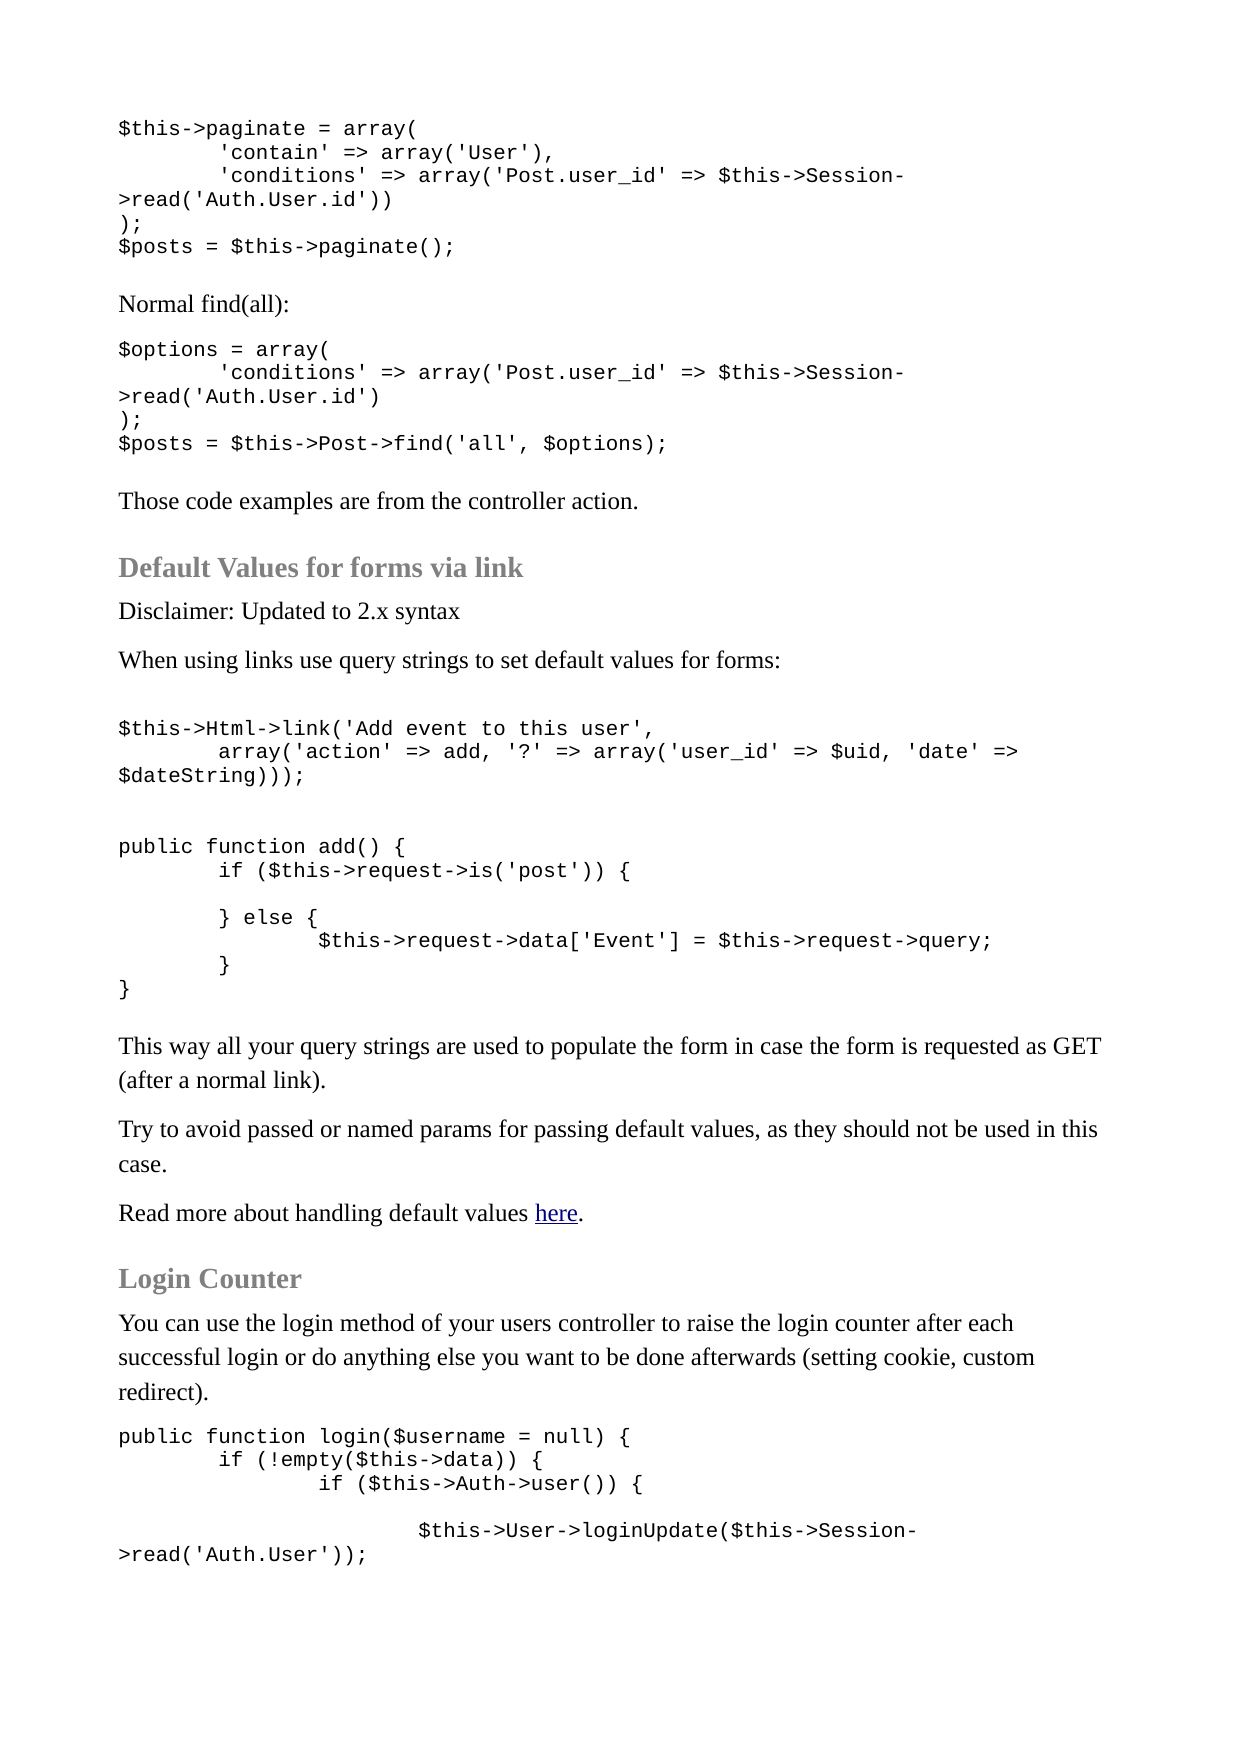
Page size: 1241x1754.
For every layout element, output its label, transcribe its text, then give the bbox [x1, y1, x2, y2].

text ); [118, 409, 1122, 433]
text $posts = $this->paginate(); [118, 236, 1122, 260]
text ); [118, 213, 1122, 236]
text public function add() { [118, 836, 1122, 859]
text Try to avoid passed or named params for passing default values, as they should not be used in this case. [118, 1114, 1122, 1178]
text $this->request->data['Event'] = $this->request->query; [118, 931, 1122, 954]
text Disclaimer: Updated to 2.x syntax [118, 596, 1122, 625]
text $this->paginate = array( [118, 118, 1122, 142]
text array('action' => add, '?' => array('user_id' => $uid, 'date' => $dateString))); [118, 741, 1122, 789]
text When using links use query strings to set default values for forms: [118, 645, 1122, 674]
text $this->Html->link('Add event to this user', [118, 718, 1122, 741]
text 'conditions' => array('Post.user_id' => $this->Session->read('Auth.User.id')) [118, 165, 1122, 213]
text $posts = $this->Post->find('all', $options); [118, 433, 1122, 457]
text This way all your query strings are used to populate the form in case the form is requested as GET (after a normal link). [118, 1031, 1122, 1094]
text if ($this->request->is('post')) { [118, 859, 1122, 883]
subtitle Login Counter [118, 1262, 1122, 1295]
text if ($this->Auth->user()) { [118, 1473, 1122, 1497]
text 'contain' => array('User'), [118, 142, 1122, 165]
text } [118, 954, 1122, 978]
text Normal find(all): [118, 289, 1122, 318]
text public function login($username = null) { [118, 1426, 1122, 1449]
text $this->User->loginUpdate($this->Session->read('Auth.User')); [118, 1520, 1122, 1568]
text $options = array( [118, 338, 1122, 362]
text } else { [118, 907, 1122, 931]
text You can use the login method of your users controller to raise the login counter after each successful login or do anything else you want to be done afterwards (setting cookie, custom redirect). [118, 1308, 1122, 1405]
text 'conditions' => array('Post.user_id' => $this->Session->read('Auth.User.id') [118, 362, 1122, 409]
text Those code examples are from the controller action. [118, 486, 1122, 515]
subtitle Default Values for forms via link [118, 550, 1122, 583]
text Read more about handling default values here. [118, 1198, 1122, 1227]
text if (!empty($this->data)) { [118, 1449, 1122, 1473]
text } [118, 978, 1122, 1001]
